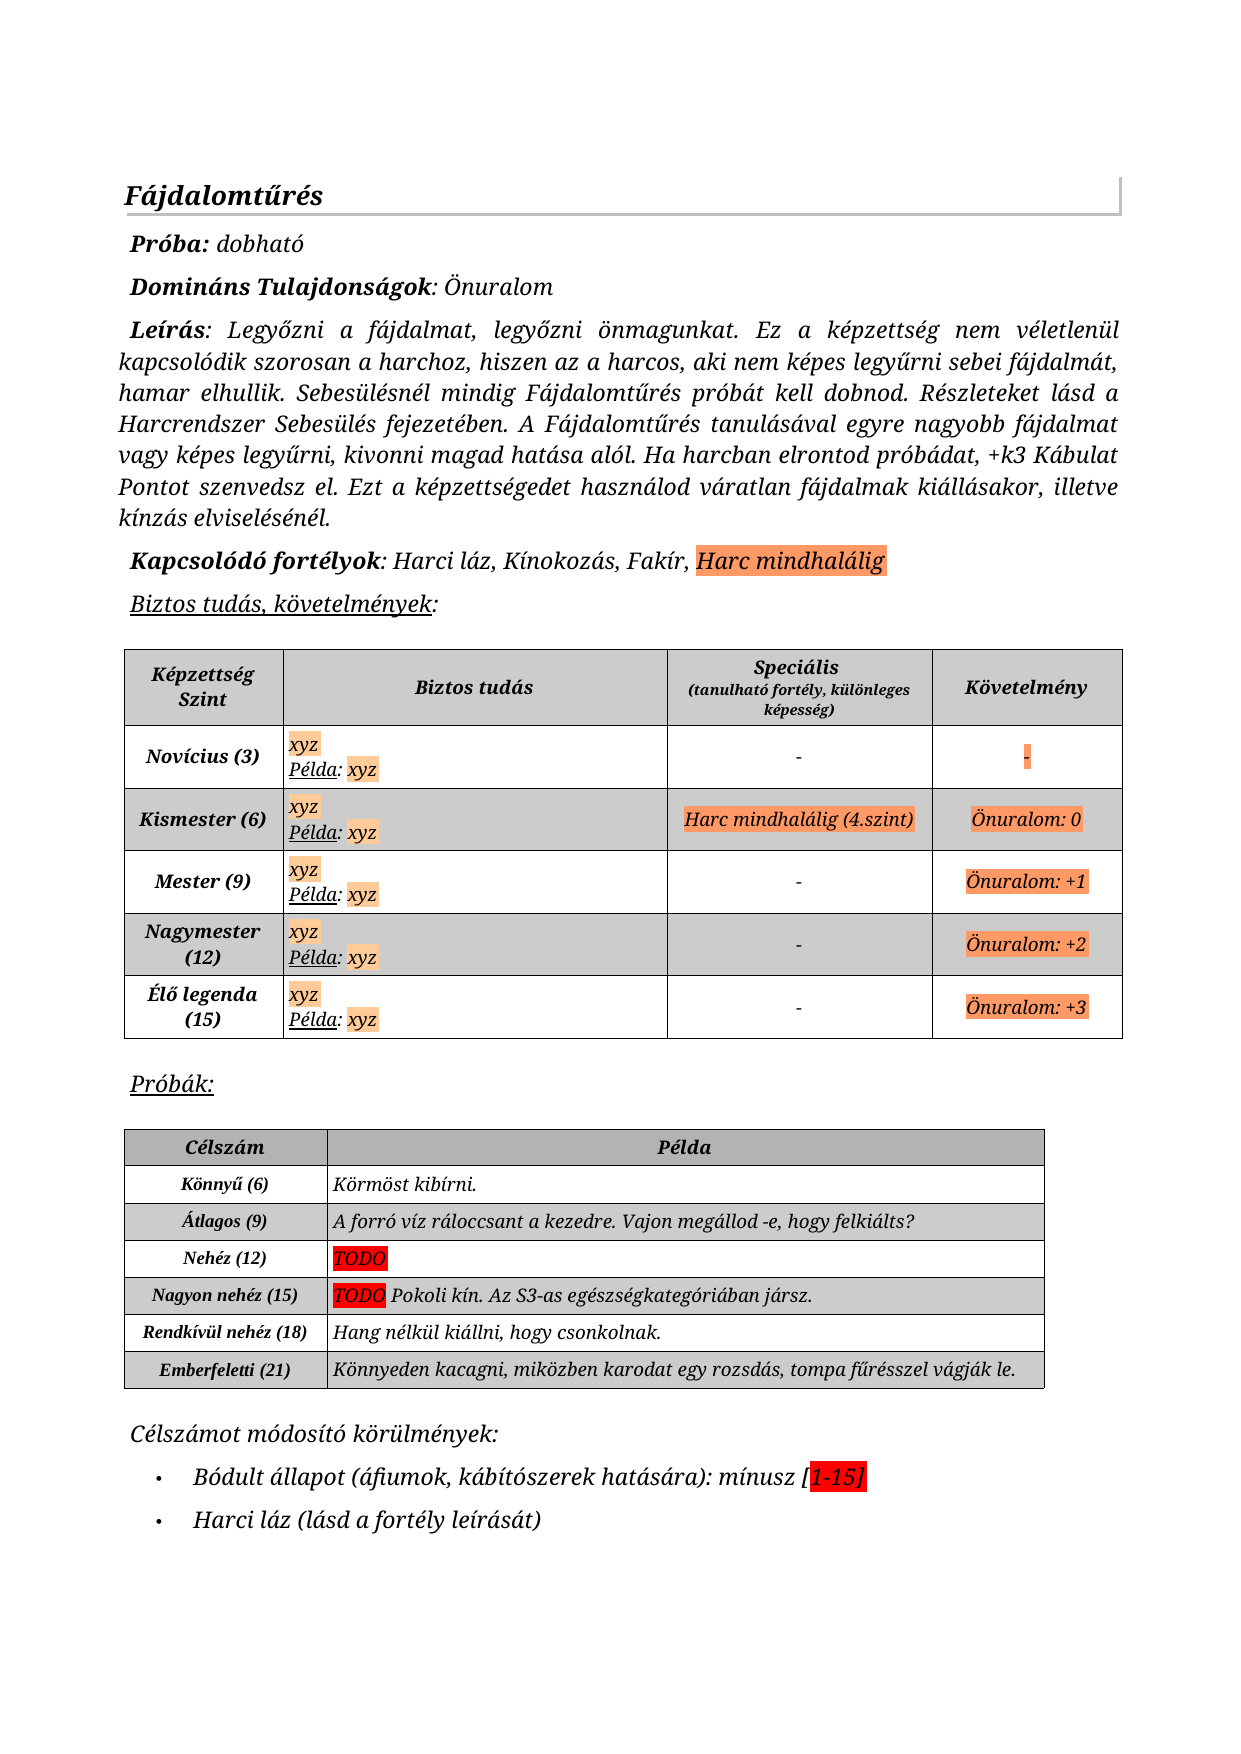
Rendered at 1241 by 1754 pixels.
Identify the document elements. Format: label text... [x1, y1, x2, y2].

table_header Speciális (tanulható fortély, különleges képesség) [668, 650, 932, 725]
table_cell Könnyű (6) [125, 1166, 327, 1203]
table_cell Önuralom: +1 [933, 851, 1122, 913]
text Domináns Tulajdonságok: Önuralom [118, 271, 1122, 302]
text Próba: dobható [118, 228, 1122, 259]
table_header Példa [328, 1130, 1044, 1165]
text Kapcsolódó fortélyok: Harci láz, Kínokozás, Fakír, Harc mindhalálig [118, 545, 1122, 576]
table_cell Hang nélkül kiállni, hogy csonkolnak. [328, 1315, 1044, 1351]
list Bódult állapot (áfiumok, kábítószerek hatására): mínusz [1-15] [156, 1461, 1122, 1492]
table_cell Rendkívül nehéz (18) [125, 1315, 327, 1351]
table_cell xyz Példa: xyz [284, 914, 667, 975]
table_cell Önuralom: +3 [933, 976, 1122, 1038]
table_cell Átlagos (9) [125, 1204, 327, 1240]
table_cell xyz Példa: xyz [284, 726, 667, 788]
text Célszámot módosító körülmények: [118, 1418, 1122, 1449]
table_cell TODO Pokoli kín. Az S3-as egészségkategóriában jársz. [328, 1278, 1044, 1314]
text Biztos tudás, követelmények: [118, 588, 1122, 619]
table_cell Körmöst kibírni. [328, 1166, 1044, 1203]
text Próbák: [118, 1068, 1122, 1099]
table_cell Könnyeden kacagni, miközben karodat egy rozsdás, tompa fűrésszel vágják le. [328, 1352, 1044, 1388]
list Harci láz (lásd a fortély leírását) [156, 1504, 1122, 1535]
table_header Biztos tudás [284, 650, 667, 725]
table_cell Nagymester (12) [125, 914, 283, 975]
table_cell Kismester (6) [125, 789, 283, 850]
subtitle Fájdalomtűrés [124, 177, 1119, 213]
table_cell - [668, 726, 932, 788]
table_header Képzettség Szint [125, 650, 283, 725]
table_cell - [668, 851, 932, 913]
table_cell - [933, 726, 1122, 788]
table_cell - [668, 976, 932, 1038]
table_cell Önuralom: 0 [933, 789, 1122, 850]
table_cell Nagyon nehéz (15) [125, 1278, 327, 1314]
table_cell Harc mindhalálig (4.szint) [668, 789, 932, 850]
table_cell xyz Példa: xyz [284, 976, 667, 1038]
table_cell Novícius (3) [125, 726, 283, 788]
text Leírás: Legyőzni a fájdalmat, legyőzni önmagunkat. Ez a képzettség nem véletlenül kapcsolódik szorosan a harchoz, hiszen az a harcos, aki nem képes legyűrni sebei fájdalmát, hamar elhullik. Sebesülésnél mindig Fájdalomtűrés próbát kell dobnod. Részleteket lásd a Harcrendszer Sebesülés fejezetében. A Fájdalomtűrés tanulásával egyre nagyobb fájdalmat vagy képes legyűrni, kivonni magad hatása alól. Ha harcban elrontod próbádat, +k3 Kábulat Pontot szenvedsz el. Ezt a képzettségedet használod váratlan fájdalmak kiállásakor, illetve kínzás elviselésénél. [118, 314, 1122, 533]
table_header Követelmény [933, 650, 1122, 725]
table_cell Nehéz (12) [125, 1241, 327, 1277]
table_cell A forró víz ráloccsant a kezedre. Vajon megállod -e, hogy felkiálts? [328, 1204, 1044, 1240]
table_cell Mester (9) [125, 851, 283, 913]
table_cell Emberfeletti (21) [125, 1352, 327, 1388]
table_cell xyz Példa: xyz [284, 851, 667, 913]
table_cell - [668, 914, 932, 975]
table_cell TODO [328, 1241, 1044, 1277]
table_header Célszám [125, 1130, 327, 1165]
table_cell xyz Példa: xyz [284, 789, 667, 850]
table_cell Önuralom: +2 [933, 914, 1122, 975]
table_cell Élő legenda (15) [125, 976, 283, 1038]
